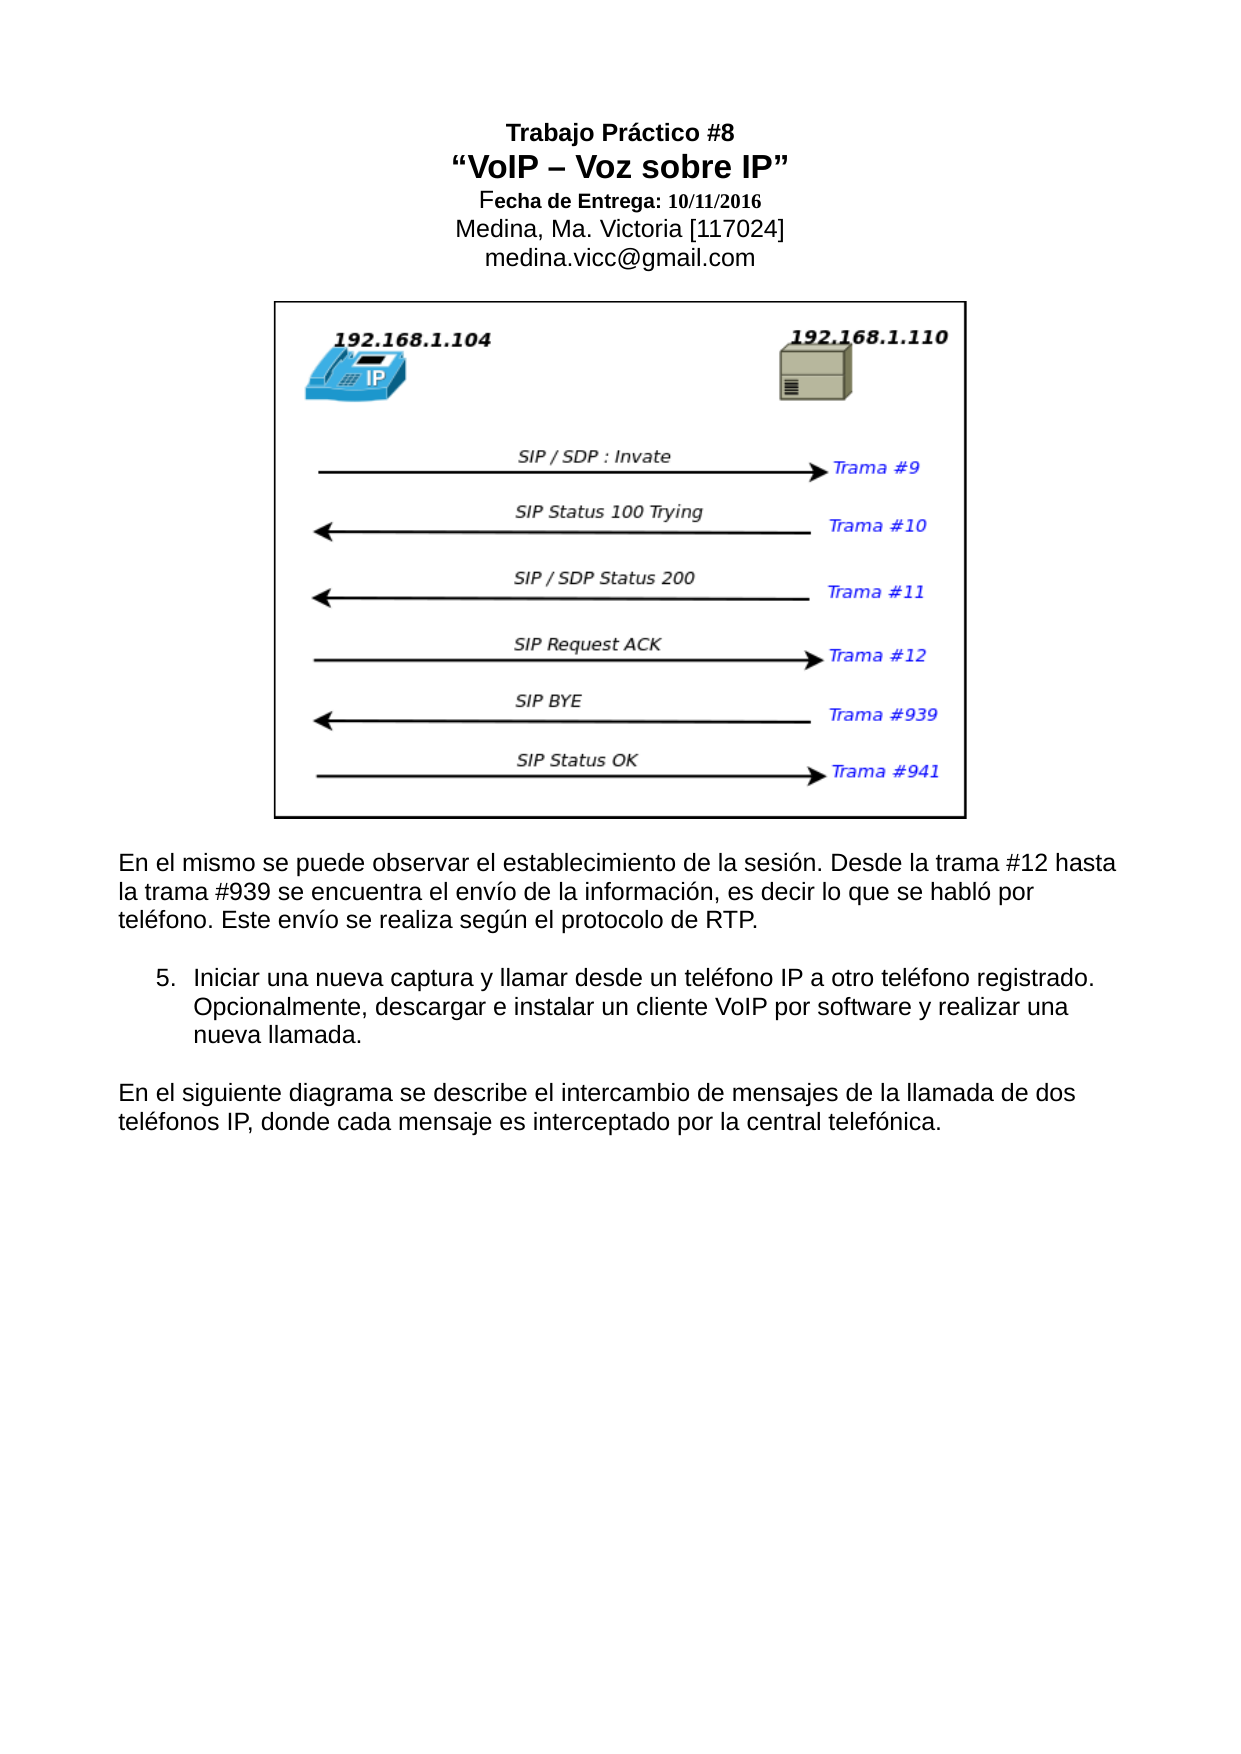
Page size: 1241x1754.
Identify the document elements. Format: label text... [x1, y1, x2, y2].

picture [273, 301, 967, 819]
text En el mismo se puede observar el establecimiento de la sesión. Desde la trama #12 hasta la trama #939 se encuentra el envío de la información, es decir lo que se habló por teléfono. Este envío se realiza según el protocolo de RTP. [118, 848, 1122, 934]
list Iniciar una nueva captura y llamar desde un teléfono IP a otro teléfono registrado. Opcionalmente, descargar e instalar un cliente VoIP por software y realizar una nueva llamada. [156, 963, 1122, 1049]
text En el siguiente diagrama se describe el intercambio de mensajes de la llamada de dos teléfonos IP, donde cada mensaje es interceptado por la central telefónica. [118, 1078, 1122, 1135]
